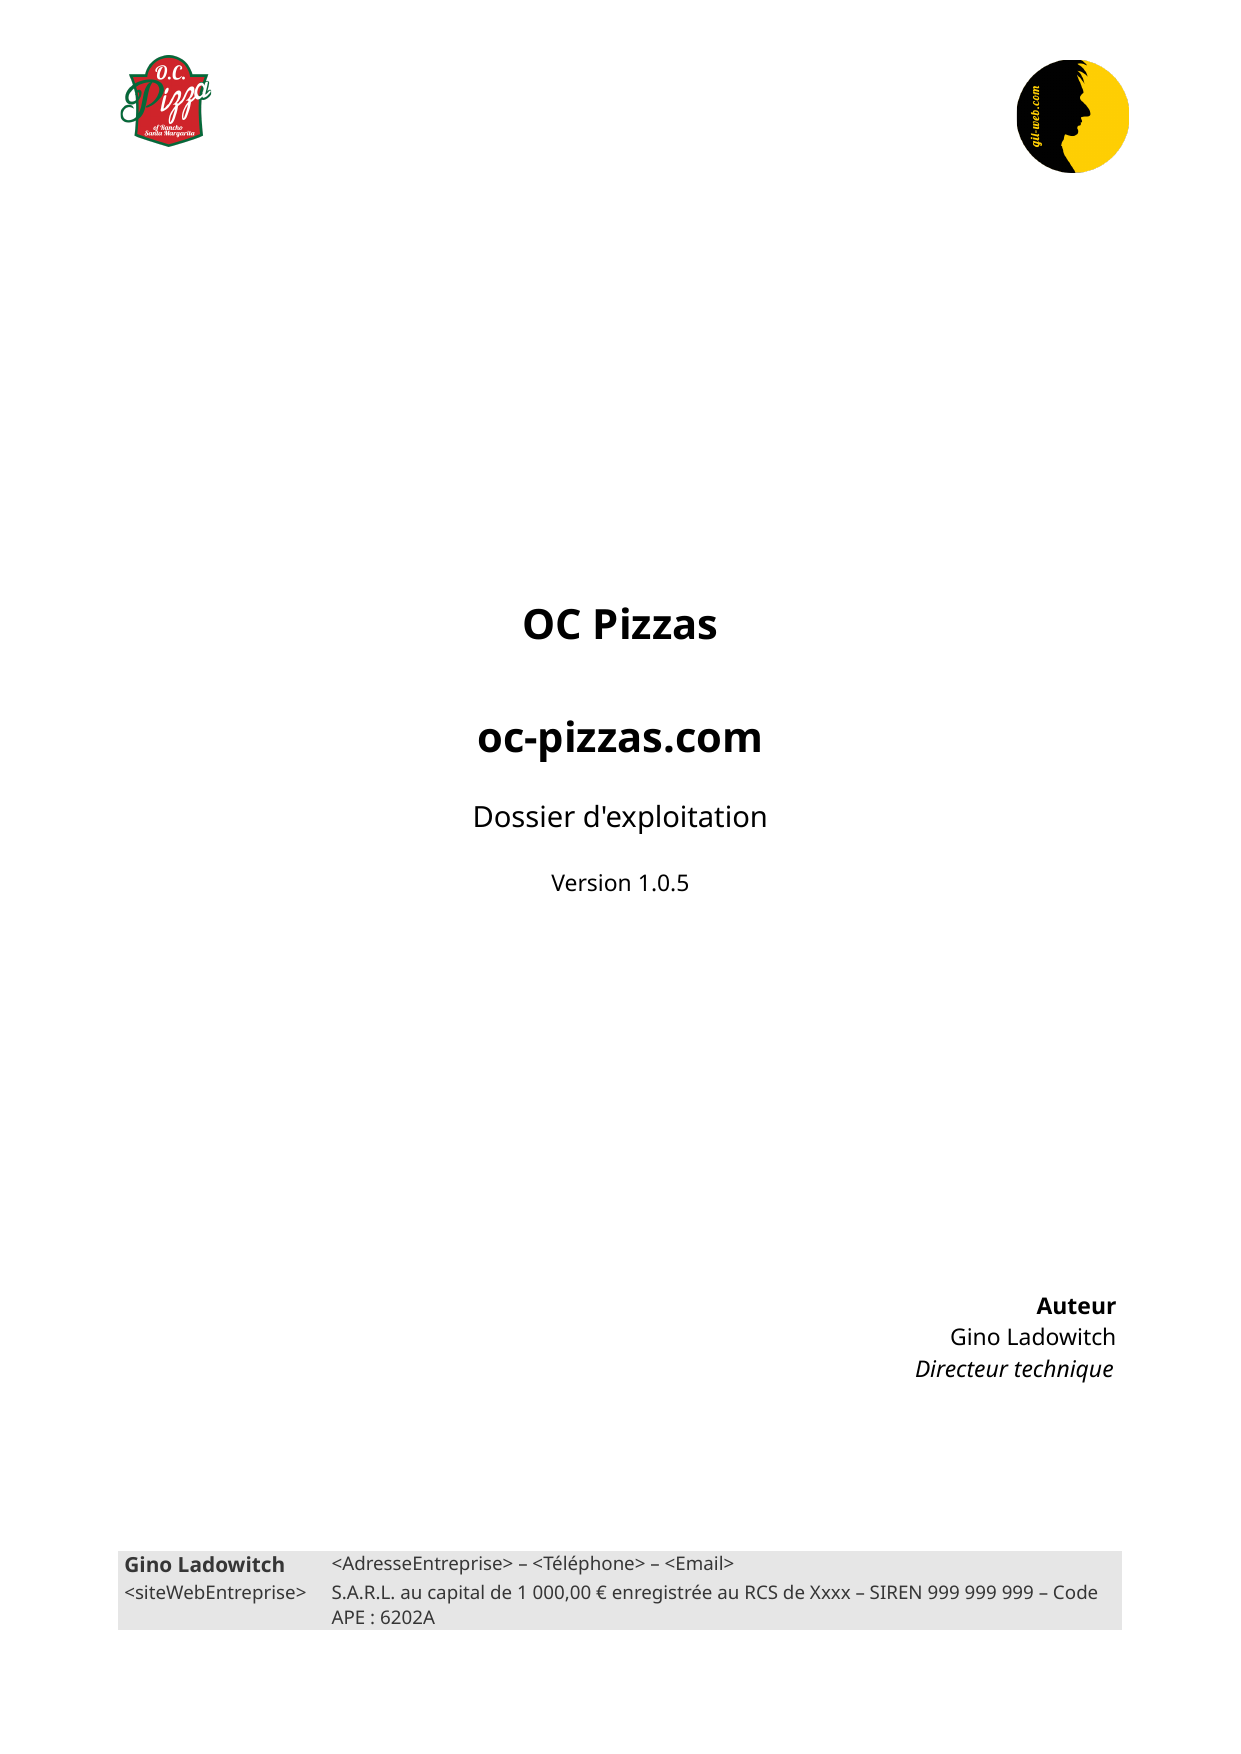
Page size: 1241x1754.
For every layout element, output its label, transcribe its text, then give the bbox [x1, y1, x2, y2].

table_header OC Pizzas oc-pizzas.com Dossier d'exploitation Version 1.0.5 [118, 227, 1122, 1266]
picture [120, 55, 212, 147]
picture [1016, 60, 1129, 174]
table_cell Auteur Gino Ladowitch Directeur technique [118, 1266, 1122, 1408]
